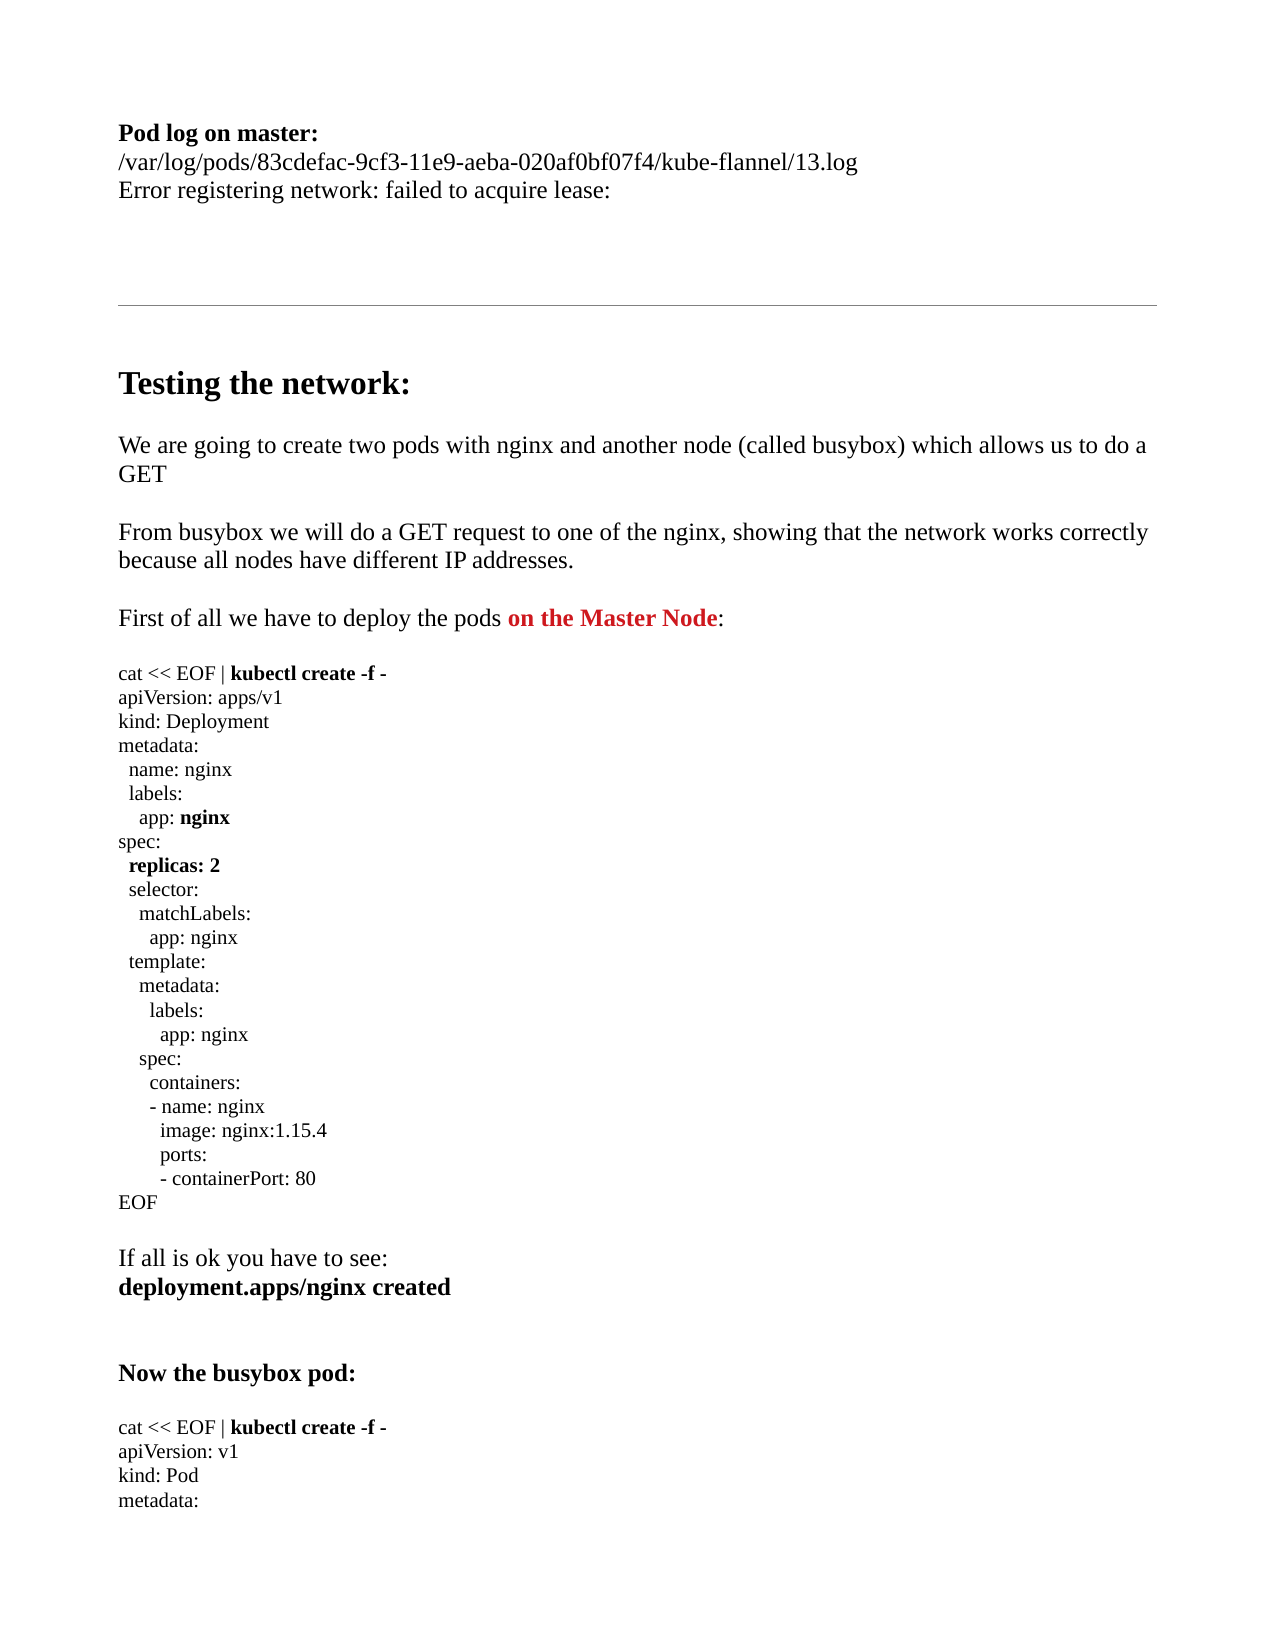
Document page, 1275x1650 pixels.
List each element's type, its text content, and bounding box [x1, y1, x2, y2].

text containers: [118, 1070, 1157, 1094]
text EOF [118, 1190, 1157, 1214]
text replicas: 2 [118, 853, 1157, 877]
text app: nginx [118, 1022, 1157, 1046]
text Testing the network: [118, 363, 1157, 402]
text app: nginx [118, 925, 1157, 949]
text deployment.apps/nginx created [118, 1272, 1157, 1300]
text Error registering network: failed to acquire lease: [118, 176, 1157, 204]
text app: nginx [118, 805, 1157, 829]
text From busybox we will do a GET request to one of the nginx, showing that the network works correctly because all nodes have different IP addresses. [118, 517, 1157, 574]
text - containerPort: 80 [118, 1166, 1157, 1190]
text cat << EOF | kubectl create -f - [118, 661, 1157, 685]
text spec: [118, 1046, 1157, 1070]
text If all is ok you have to see: [118, 1243, 1157, 1272]
text spec: [118, 829, 1157, 853]
text selector: [118, 877, 1157, 901]
text Pod log on master: [118, 118, 1157, 147]
text kind: Deployment [118, 709, 1157, 733]
text apiVersion: v1 [118, 1439, 1157, 1463]
text Now the busybox pod: [118, 1358, 1157, 1387]
text cat << EOF | kubectl create -f - [118, 1415, 1157, 1439]
text /var/log/pods/83cdefac-9cf3-11e9-aeba-020af0bf07f4/kube-flannel/13.log [118, 147, 1157, 176]
text First of all we have to deploy the pods on the Master Node: [118, 603, 1157, 632]
text template: [118, 949, 1157, 973]
text labels: [118, 781, 1157, 805]
text metadata: [118, 1487, 1157, 1512]
text ports: [118, 1142, 1157, 1166]
text image: nginx:1.15.4 [118, 1118, 1157, 1142]
text We are going to create two pods with nginx and another node (called busybox) which allows us to do a GET [118, 431, 1157, 488]
text apiVersion: apps/v1 [118, 685, 1157, 709]
text metadata: [118, 733, 1157, 757]
text matchLabels: [118, 901, 1157, 925]
text labels: [118, 997, 1157, 1022]
text kind: Pod [118, 1463, 1157, 1487]
text name: nginx [118, 757, 1157, 781]
text metadata: [118, 973, 1157, 997]
text - name: nginx [118, 1094, 1157, 1118]
